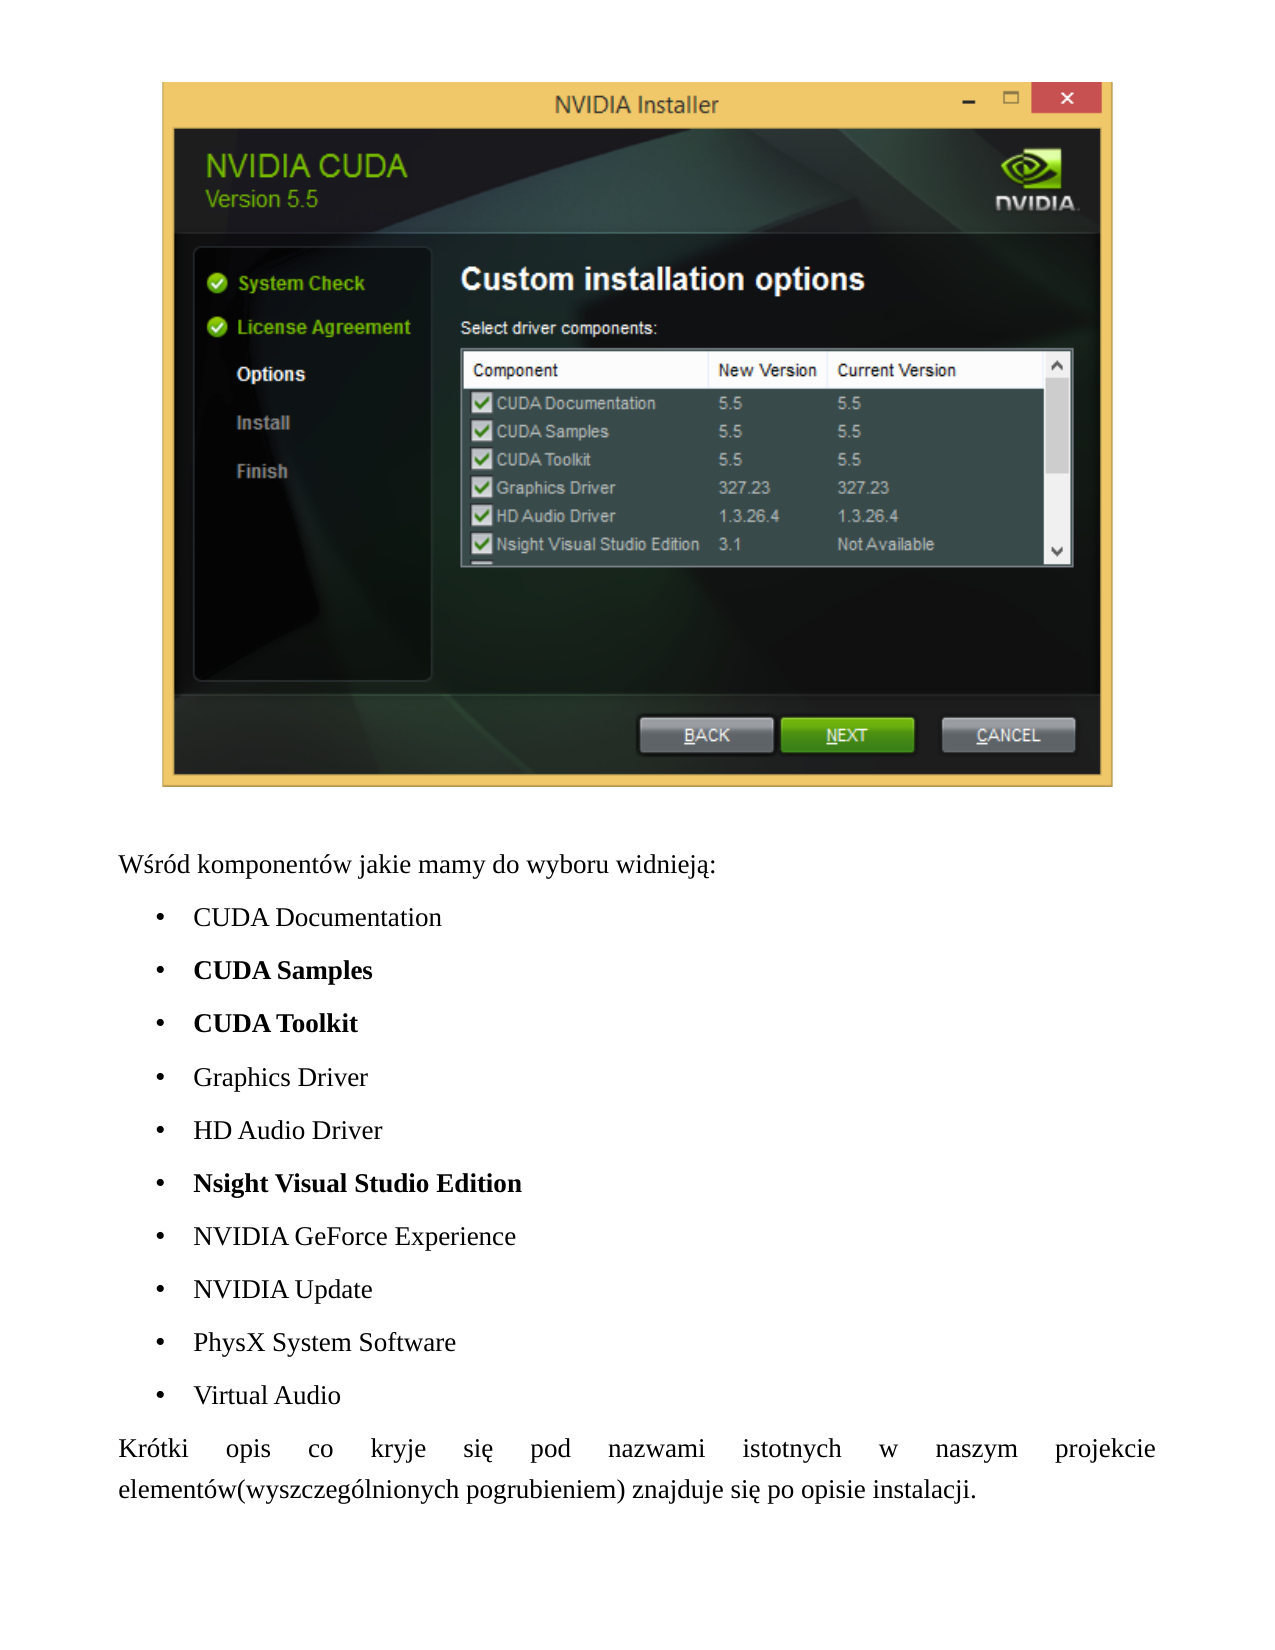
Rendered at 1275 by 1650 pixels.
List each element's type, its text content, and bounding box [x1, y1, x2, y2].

list Virtual Audio [156, 1379, 1157, 1411]
list CUDA Documentation [156, 901, 1157, 932]
text Krótki opis co kryje się pod nazwami istotnych w naszym projekcie elementów(wyszczególnionych pogrubieniem) znajduje się po opisie instalacji. [118, 1432, 1157, 1504]
list CUDA Samples [156, 954, 1157, 986]
list CUDA Toolkit [156, 1007, 1157, 1039]
list HD Audio Driver [156, 1114, 1157, 1145]
list Graphics Driver [156, 1061, 1157, 1092]
list NVIDIA GeForce Experience [156, 1220, 1157, 1251]
list Nsight Visual Studio Edition [156, 1167, 1157, 1198]
text Wśród komponentów jakie mamy do wyboru widnieją: [118, 848, 1157, 879]
list NVIDIA Update [156, 1273, 1157, 1304]
list PhysX System Software [156, 1326, 1157, 1357]
picture [162, 82, 1113, 787]
